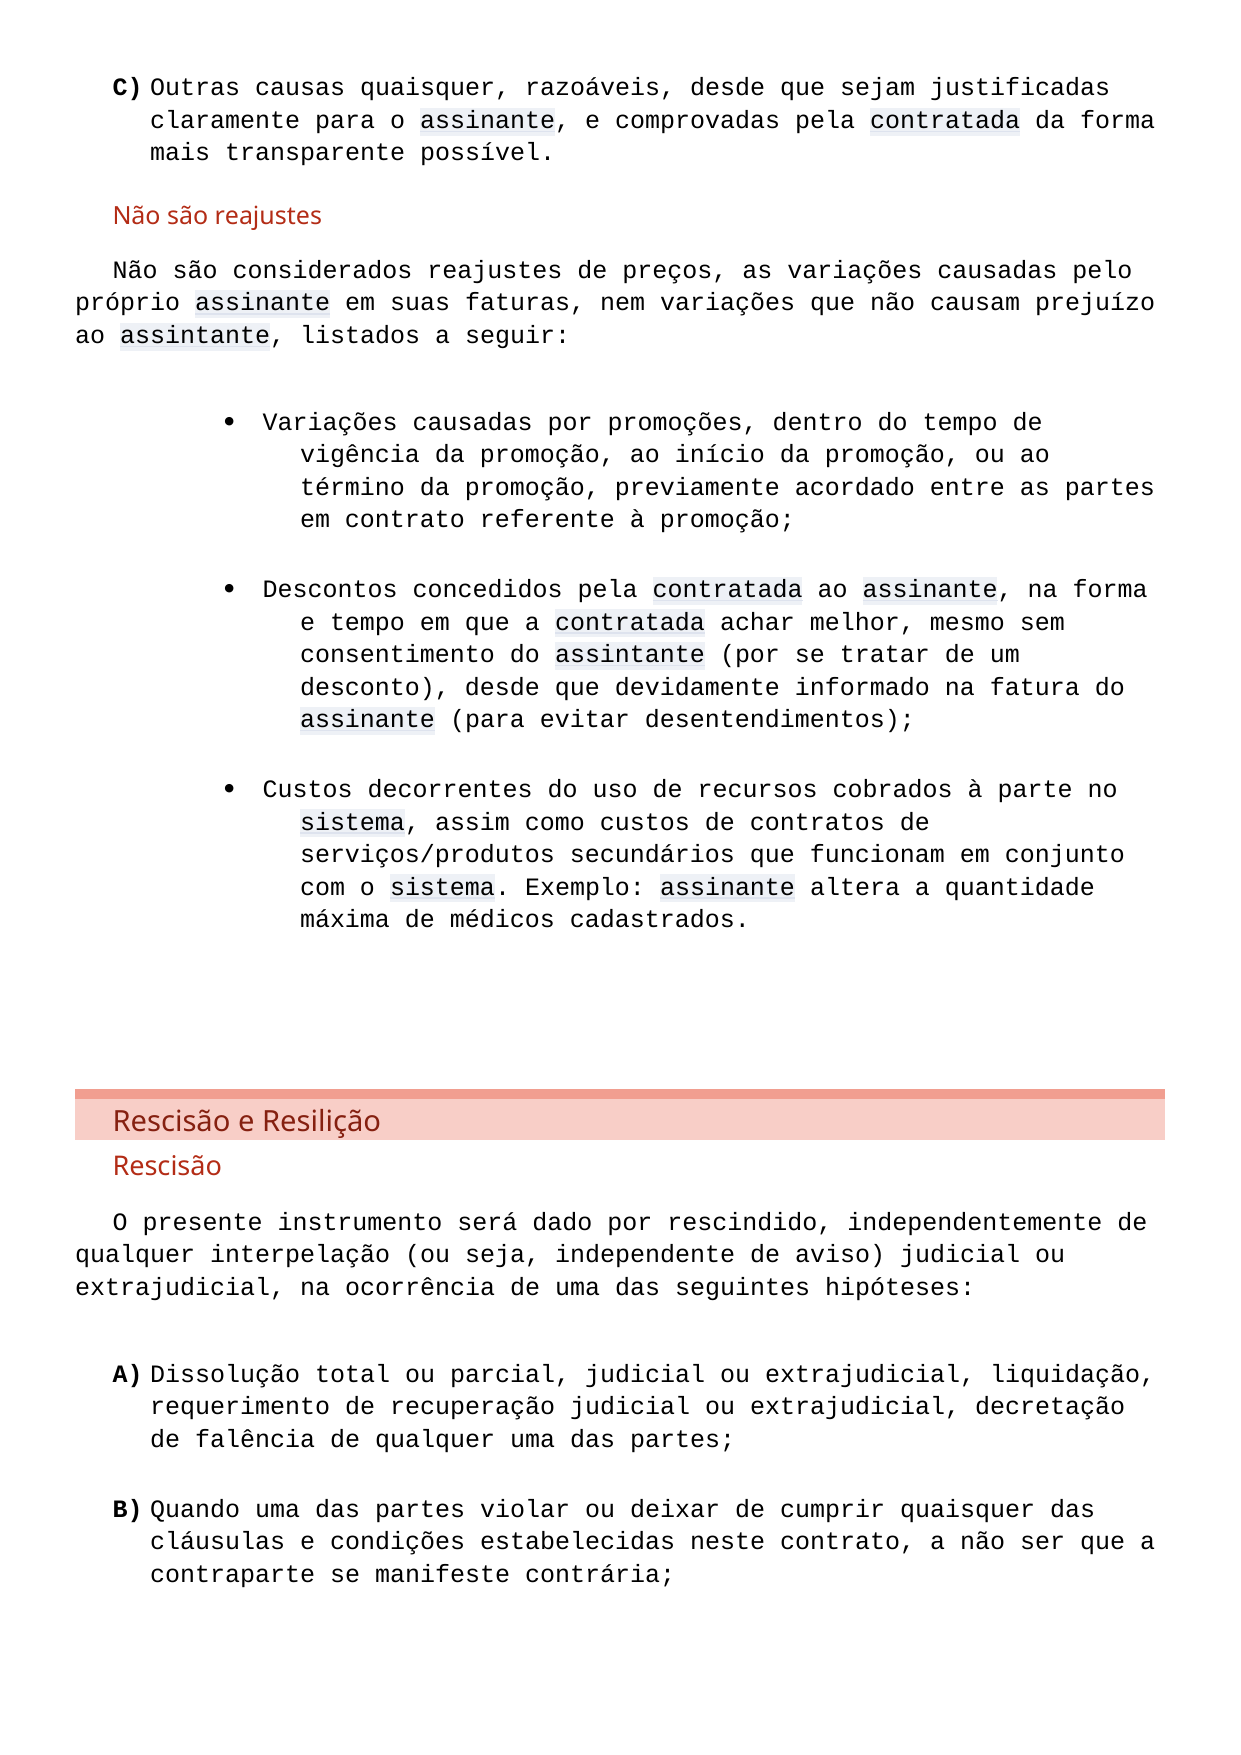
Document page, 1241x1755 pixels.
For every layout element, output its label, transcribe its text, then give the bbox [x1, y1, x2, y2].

list Custos decorrentes do uso de recursos cobrados à parte no sistema, assim como custos de contratos de serviços/produtos secundários que funcionam em conjunto com o sistema. Exemplo: assinante altera a quantidade máxima de médicos cadastrados. [225, 777, 1165, 935]
list Descontos concedidos pela contratada ao assinante, na forma e tempo em que a contratada achar melhor, mesmo sem consentimento do assintante (por se tratar de um desconto), desde que devidamente informado na fatura do assinante (para evitar desentendimentos); [225, 577, 1165, 735]
text Não são considerados reajustes de preços, as variações causadas pelo próprio assinante em suas faturas, nem variações que não causam prejuízo ao assintante, listados a seguir: [75, 257, 1165, 351]
subtitle Rescisão e Resilição [75, 1099, 1165, 1140]
subtitle Rescisão [75, 1146, 1165, 1183]
list Outras causas quaisquer, razoáveis, desde que sejam justificadas claramente para o assinante, e comprovadas pela contratada da forma mais transparente possível. [112, 75, 1165, 168]
list Quando uma das partes violar ou deixar de cumprir quaisquer das cláusulas e condições estabelecidas neste contrato, a não ser que a contraparte se manifeste contrária; [112, 1496, 1165, 1589]
list Dissolução total ou parcial, judicial ou extrajudicial, liquidação, requerimento de recuperação judicial ou extrajudicial, decretação de falência de qualquer uma das partes; [112, 1361, 1165, 1454]
text O presente instrumento será dado por rescindido, independentemente de qualquer interpelação (ou seja, independente de aviso) judicial ou extrajudicial, na ocorrência de uma das seguintes hipóteses: [75, 1209, 1165, 1303]
subtitle Não são reajustes [75, 197, 1165, 232]
list Variações causadas por promoções, dentro do tempo de vigência da promoção, ao início da promoção, ou ao término da promoção, previamente acordado entre as partes em contrato referente à promoção; [225, 409, 1165, 535]
